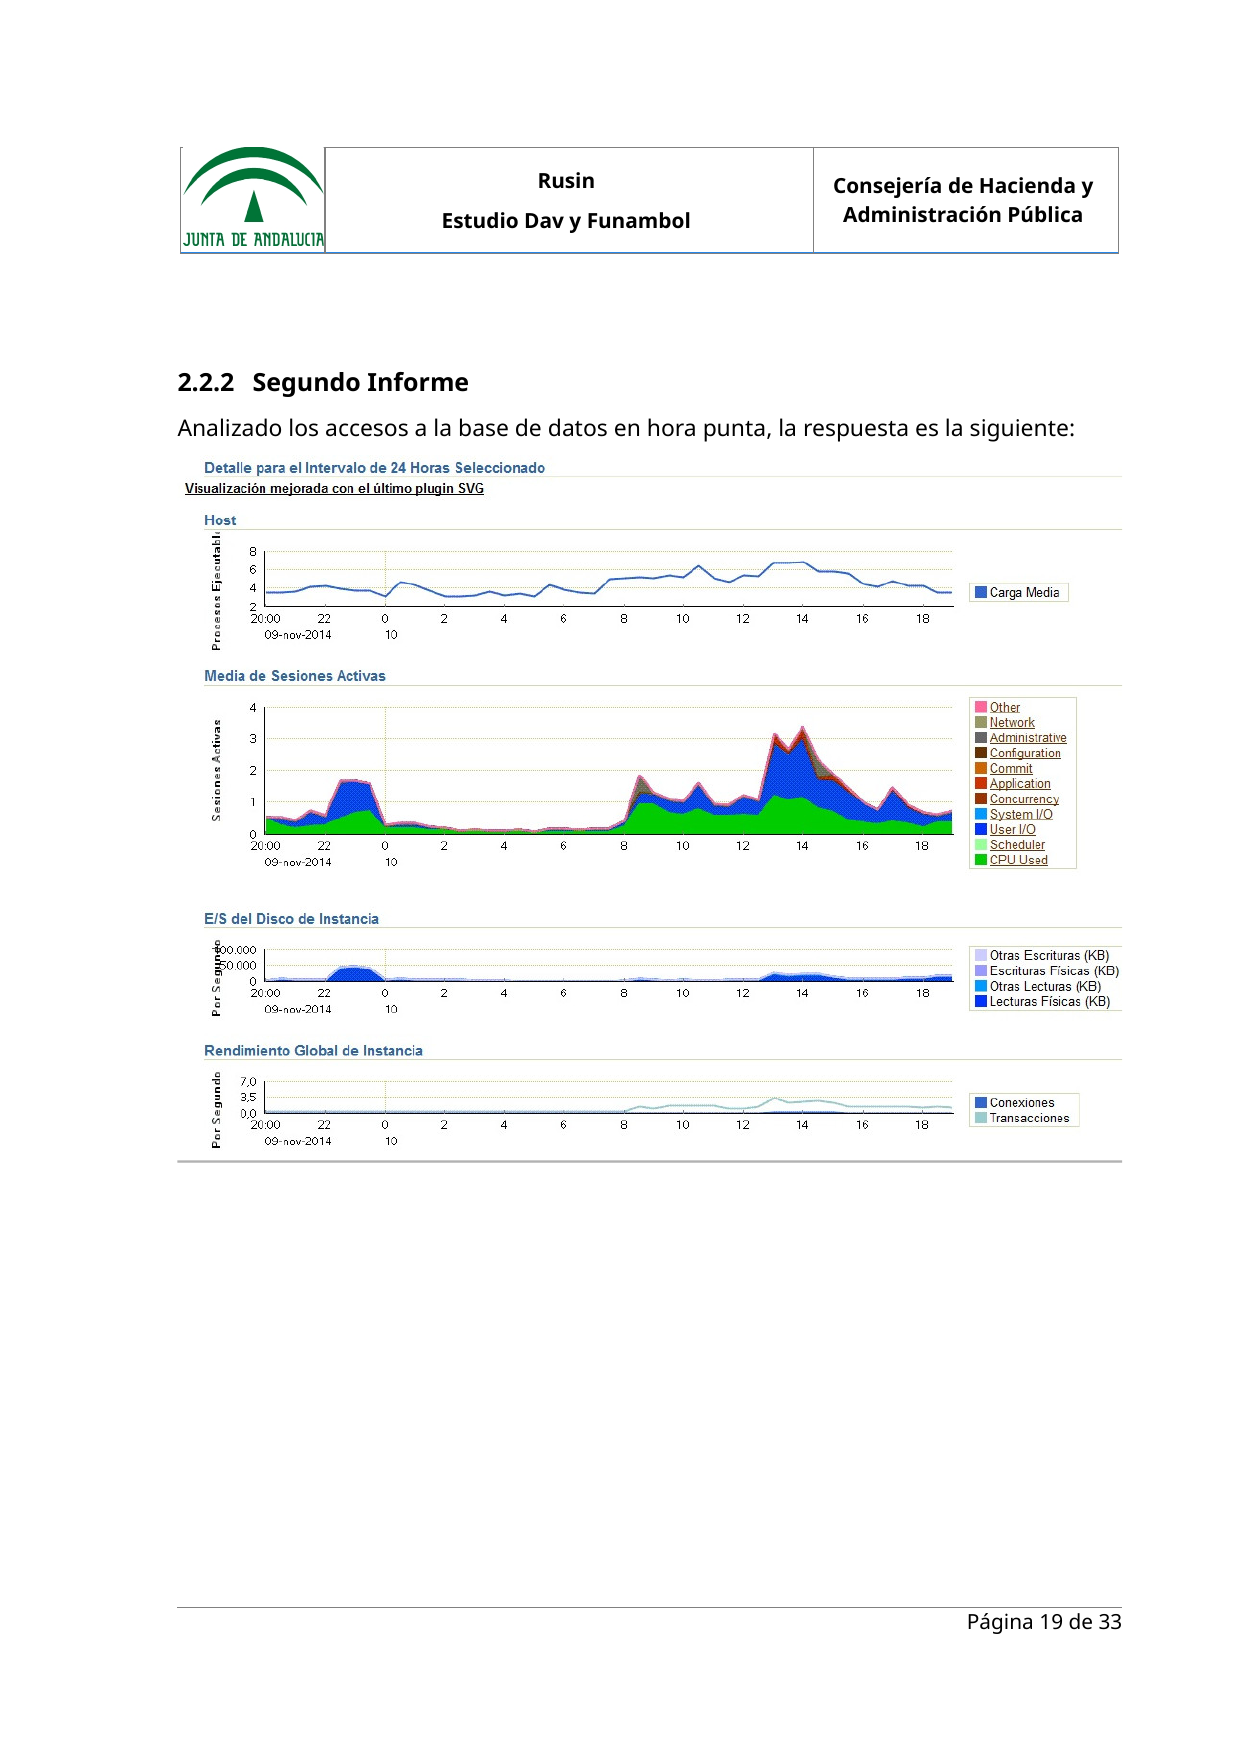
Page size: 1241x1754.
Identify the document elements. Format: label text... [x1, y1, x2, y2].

text Analizado los accesos a la base de datos en hora punta, la respuesta es la siguiente: [177, 411, 1122, 443]
picture [183, 147, 324, 246]
subtitle Segundo Informe [177, 365, 1122, 399]
picture [177, 455, 1123, 1163]
